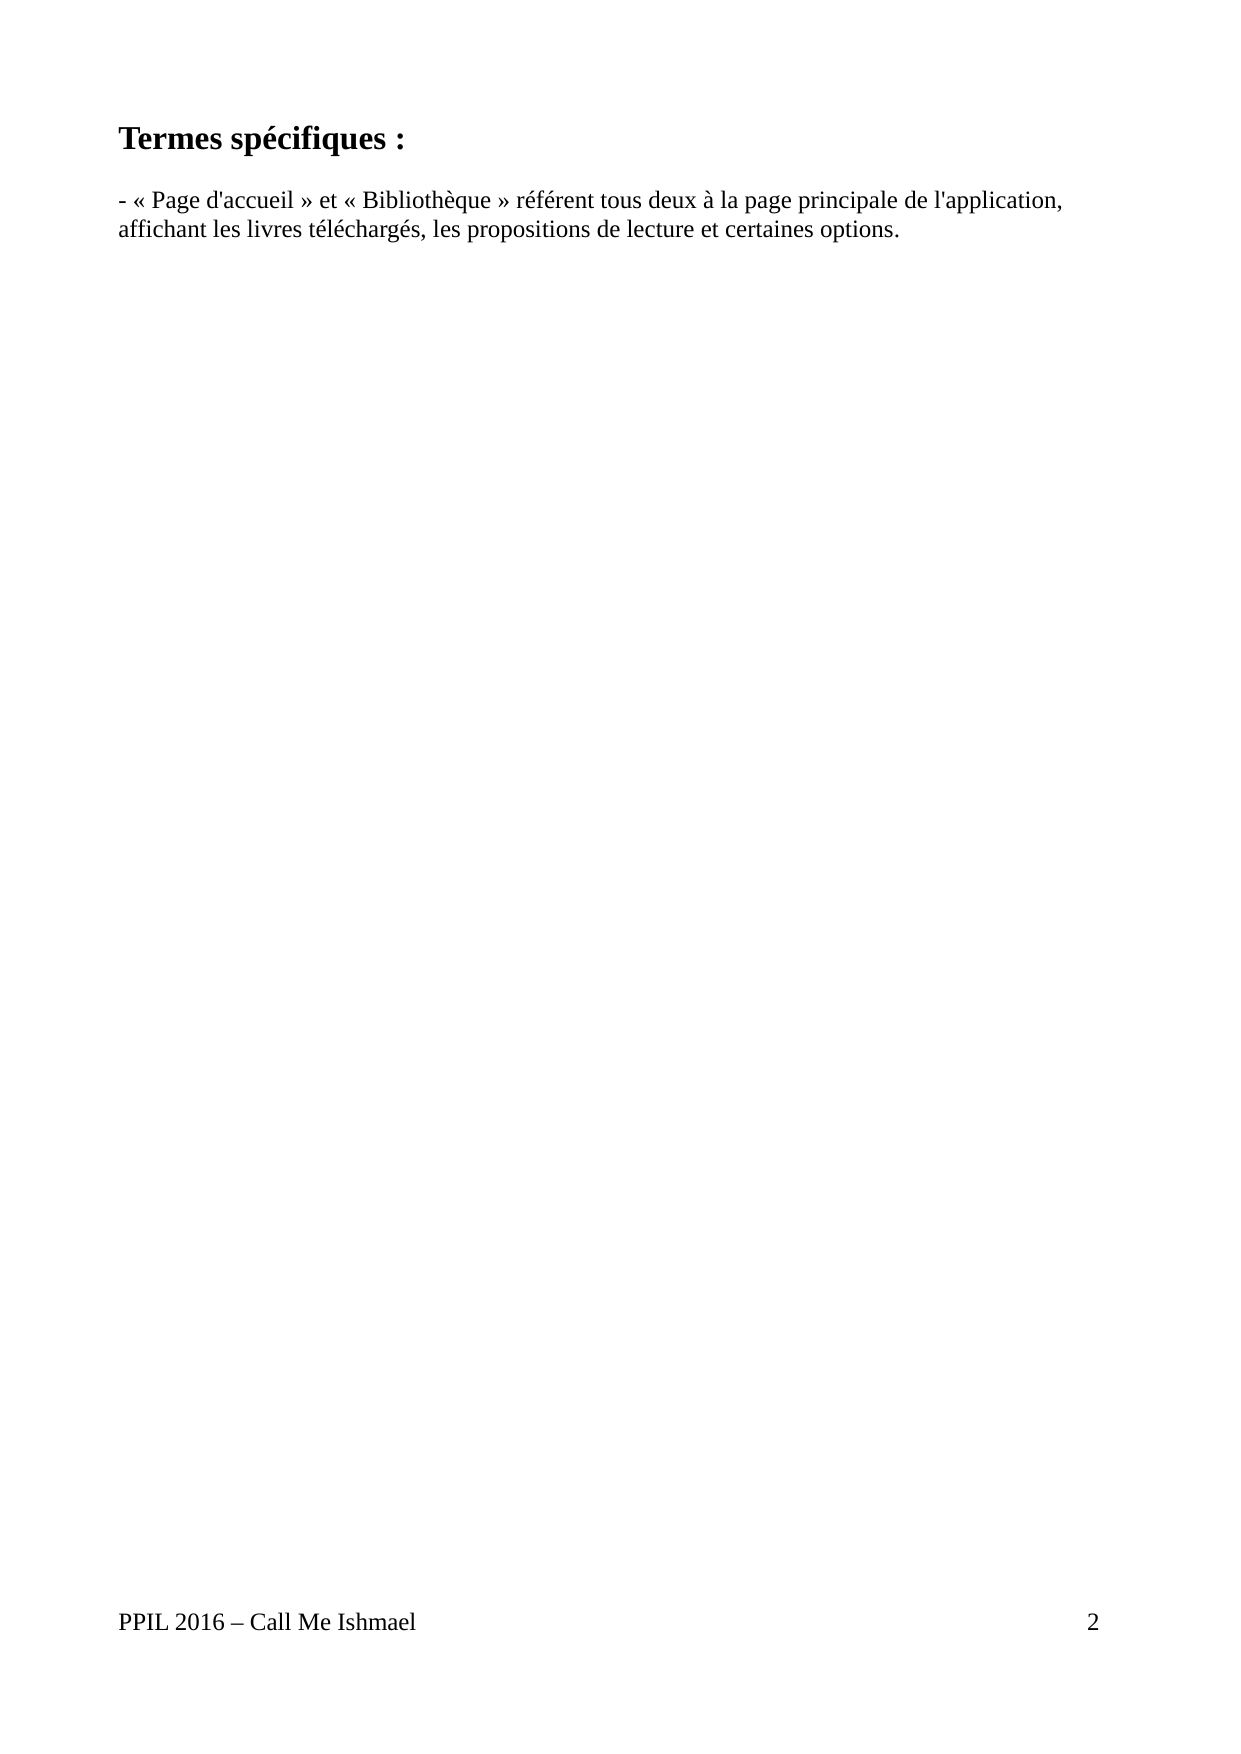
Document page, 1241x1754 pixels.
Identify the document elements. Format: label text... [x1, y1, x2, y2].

text Termes spécifiques : [118, 118, 1122, 156]
text - « Page d'accueil » et « Bibliothèque » référent tous deux à la page principale de l'application, affichant les livres téléchargés, les propositions de lecture et certaines options. [118, 185, 1122, 243]
